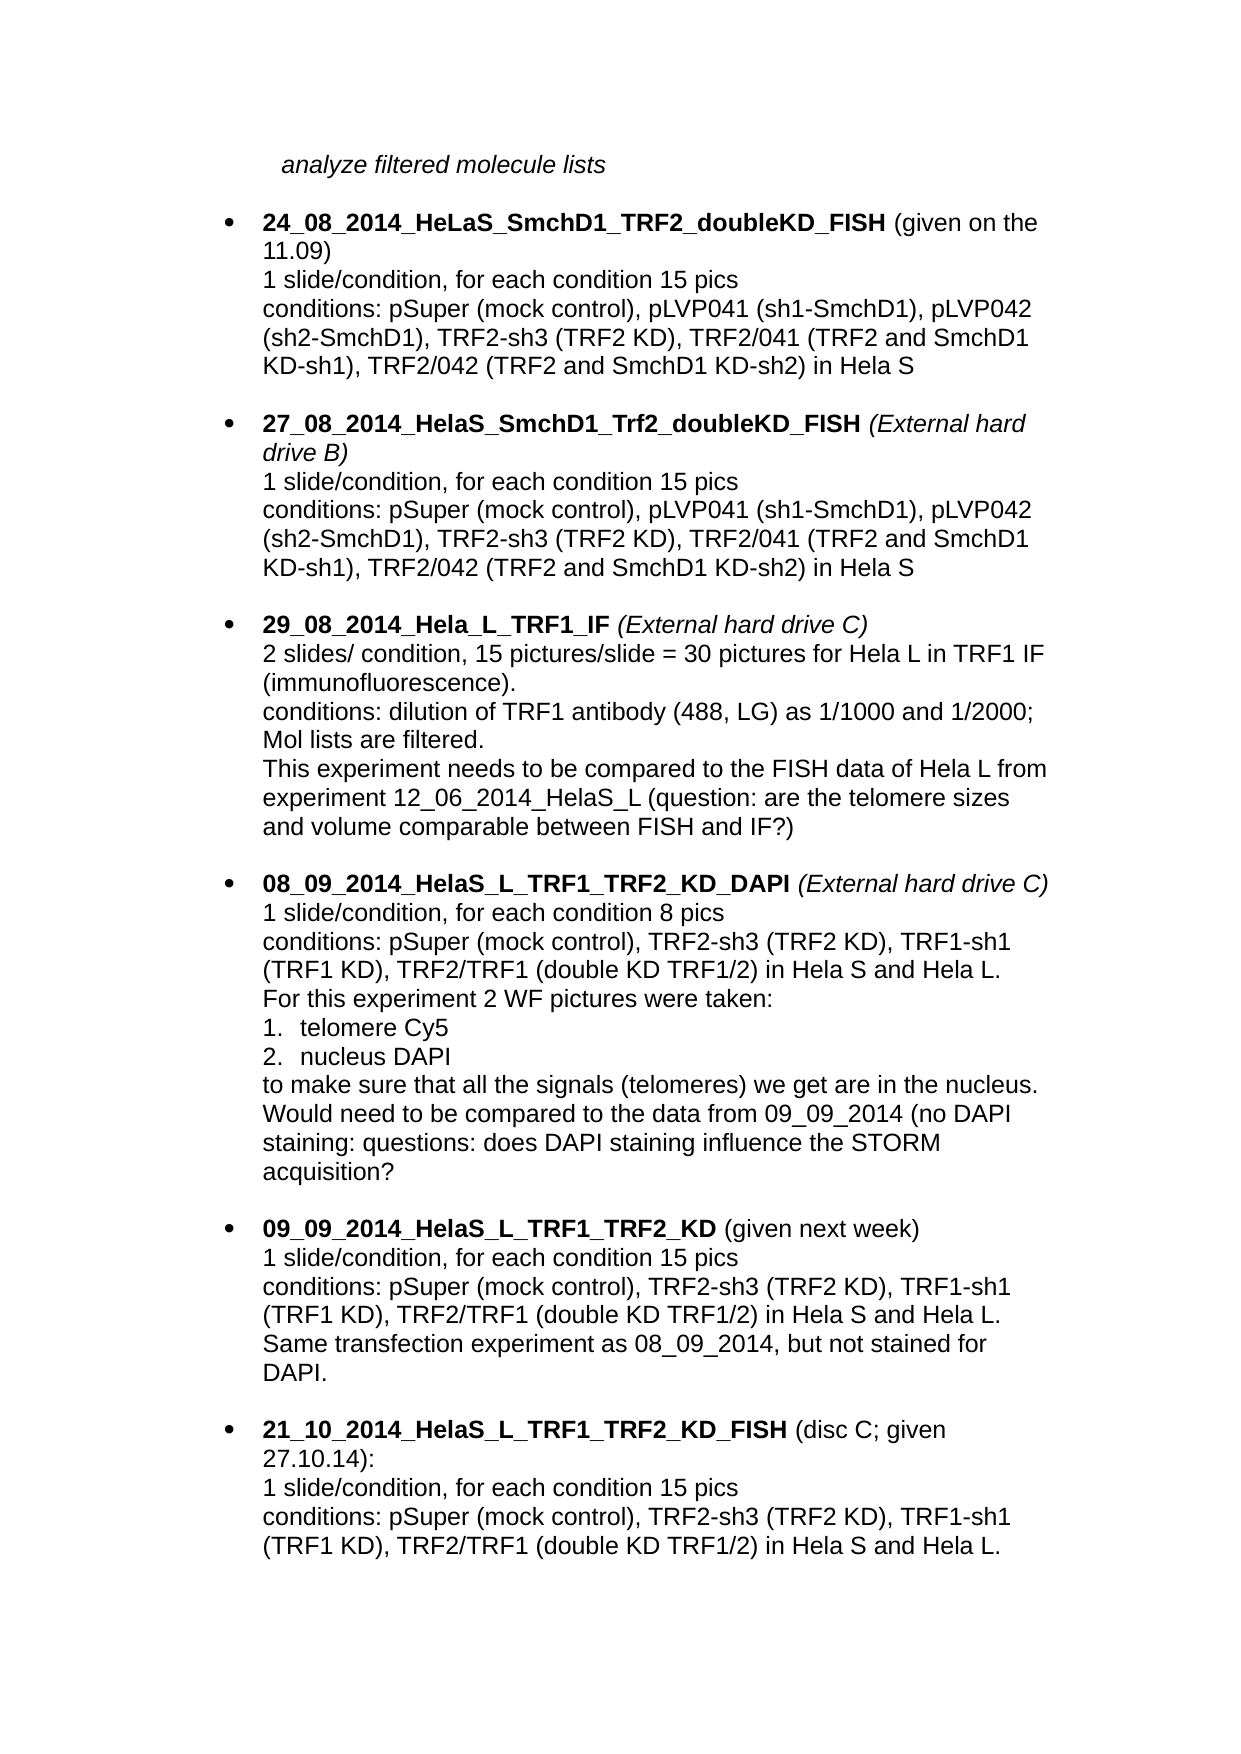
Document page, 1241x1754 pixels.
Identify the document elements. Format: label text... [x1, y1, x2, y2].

list This experiment needs to be compared to the FISH data of Hela L from experiment 12_06_2014_HelaS_L (question: are the telomere sizes and volume comparable between FISH and IF?) [262, 754, 1053, 840]
text to make sure that all the signals (telomeres) we get are in the nucleus. [262, 1070, 1053, 1099]
list 1 slide/condition, for each condition 15 pics [262, 466, 1053, 495]
list conditions: dilution of TRF1 antibody (488, LG) as 1/1000 and 1/2000; Mol lists are filtered. [262, 697, 1053, 754]
text Would need to be compared to the data from 09_09_2014 (no DAPI staining: questions: does DAPI staining influence the STORM acquisition? [262, 1099, 1053, 1185]
list 24_08_2014_HeLaS_SmchD1_TRF2_doubleKD_FISH (given on the 11.09) [225, 207, 1053, 265]
list analyze filtered molecule lists [262, 150, 1053, 179]
list Same transfection experiment as 08_09_2014, but not stained for DAPI. [262, 1329, 1053, 1387]
list 1 slide/condition, for each condition 15 pics [262, 1473, 1053, 1502]
list conditions: pSuper (mock control), TRF2-sh3 (TRF2 KD), TRF1-sh1 (TRF1 KD), TRF2/TRF1 (double KD TRF1/2) in Hela S and Hela L. [262, 1502, 1053, 1559]
list 1 slide/condition, for each condition 8 pics [262, 898, 1053, 927]
list 29_08_2014_Hela_L_TRF1_IF (External hard drive C) [225, 610, 1053, 639]
list nucleus DAPI [262, 1042, 1053, 1070]
list 09_09_2014_HelaS_L_TRF1_TRF2_KD (given next week) [225, 1214, 1053, 1243]
list 2 slides/ condition, 15 pictures/slide = 30 pictures for Hela L in TRF1 IF (immunofluorescence). [262, 639, 1053, 697]
list 08_09_2014_HelaS_L_TRF1_TRF2_KD_DAPI (External hard drive C) [225, 869, 1053, 898]
list 1 slide/condition, for each condition 15 pics [262, 265, 1053, 294]
list 27_08_2014_HelaS_SmchD1_Trf2_doubleKD_FISH (External hard drive B) [225, 409, 1053, 466]
list conditions: pSuper (mock control), TRF2-sh3 (TRF2 KD), TRF1-sh1 (TRF1 KD), TRF2/TRF1 (double KD TRF1/2) in Hela S and Hela L. [262, 927, 1053, 984]
list telomere Cy5 [262, 1013, 1053, 1042]
list 1 slide/condition, for each condition 15 pics [262, 1243, 1053, 1272]
list conditions: pSuper (mock control), pLVP041 (sh1-SmchD1), pLVP042 (sh2-SmchD1), TRF2-sh3 (TRF2 KD), TRF2/041 (TRF2 and SmchD1 KD-sh1), TRF2/042 (TRF2 and SmchD1 KD-sh2) in Hela S [262, 495, 1053, 581]
list conditions: pSuper (mock control), pLVP041 (sh1-SmchD1), pLVP042 (sh2-SmchD1), TRF2-sh3 (TRF2 KD), TRF2/041 (TRF2 and SmchD1 KD-sh1), TRF2/042 (TRF2 and SmchD1 KD-sh2) in Hela S [262, 294, 1053, 380]
list conditions: pSuper (mock control), TRF2-sh3 (TRF2 KD), TRF1-sh1 (TRF1 KD), TRF2/TRF1 (double KD TRF1/2) in Hela S and Hela L. [262, 1272, 1053, 1329]
list 21_10_2014_HelaS_L_TRF1_TRF2_KD_FISH (disc C; given 27.10.14): [225, 1416, 1053, 1473]
list For this experiment 2 WF pictures were taken: [262, 984, 1053, 1013]
